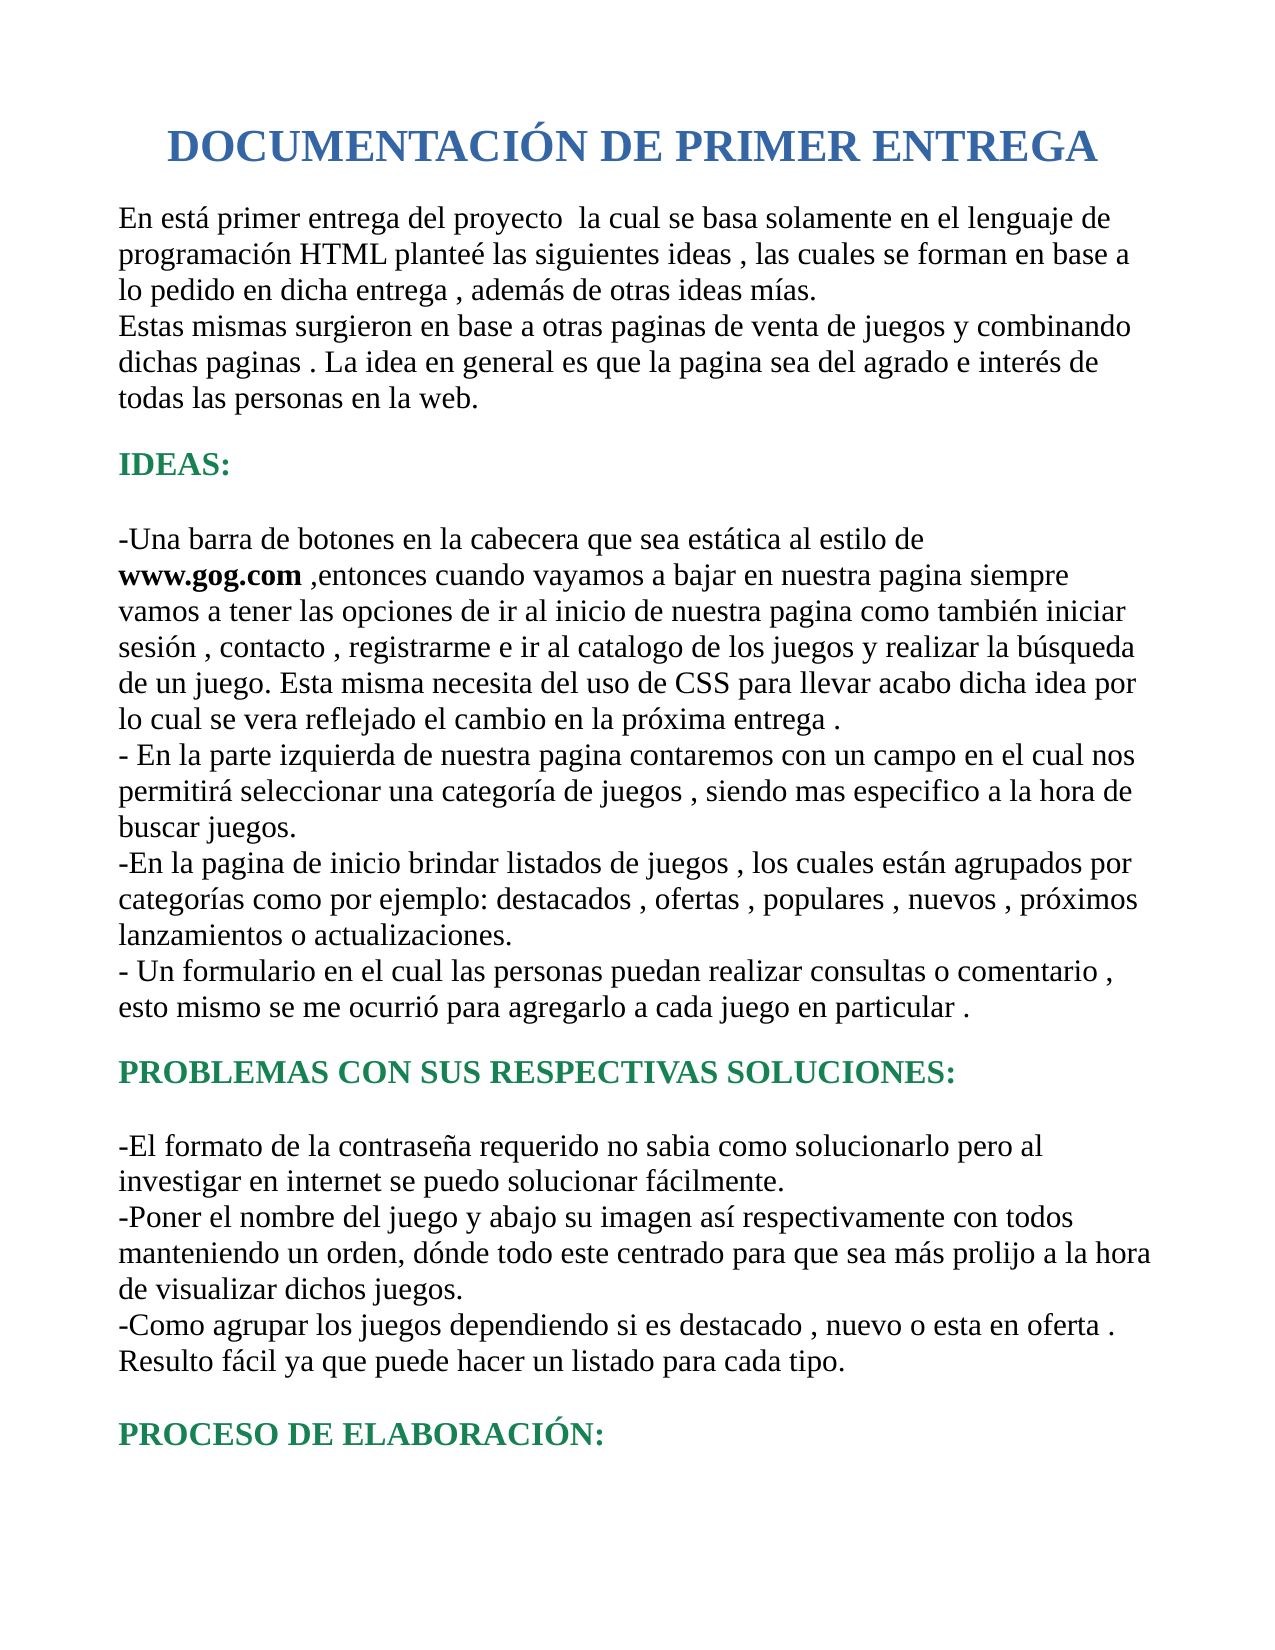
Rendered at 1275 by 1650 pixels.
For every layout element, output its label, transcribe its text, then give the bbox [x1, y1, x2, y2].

text -Una barra de botones en la cabecera que sea estática al estilo de www.gog.com ,entonces cuando vayamos a bajar en nuestra pagina siempre vamos a tener las opciones de ir al inicio de nuestra pagina como también iniciar sesión , contacto , registrarme e ir al catalogo de los juegos y realizar la búsqueda de un juego. Esta misma necesita del uso de CSS para llevar acabo dicha idea por lo cual se vera reflejado el cambio en la próxima entrega . [118, 521, 1157, 736]
text PROBLEMAS CON SUS RESPECTIVAS SOLUCIONES: [118, 1052, 1157, 1091]
text Estas mismas surgieron en base a otras paginas de venta de juegos y combinando dichas paginas . La idea en general es que la pagina sea del agrado e interés de todas las personas en la web. [118, 307, 1157, 415]
text -En la pagina de inicio brindar listados de juegos , los cuales están agrupados por categorías como por ejemplo: destacados , ofertas , populares , nuevos , próximos lanzamientos o actualizaciones. [118, 844, 1157, 952]
text - Un formulario en el cual las personas puedan realizar consultas o comentario , esto mismo se me ocurrió para agregarlo a cada juego en particular . [118, 952, 1157, 1024]
text IDEAS: [118, 444, 1157, 482]
text En está primer entrega del proyecto la cual se basa solamente en el lenguaje de programación HTML planteé las siguientes ideas , las cuales se forman en base a lo pedido en dicha entrega , además de otras ideas mías. [118, 199, 1157, 307]
text -El formato de la contraseña requerido no sabia como solucionarlo pero al investigar en internet se puedo solucionar fácilmente. [118, 1127, 1157, 1199]
text DOCUMENTACIÓN DE PRIMER ENTREGA [118, 118, 1157, 171]
text -Como agrupar los juegos dependiendo si es destacado , nuevo o esta en oferta . Resulto fácil ya que puede hacer un listado para cada tipo. [118, 1306, 1157, 1378]
text - En la parte izquierda de nuestra pagina contaremos con un campo en el cual nos permitirá seleccionar una categoría de juegos , siendo mas especifico a la hora de buscar juegos. [118, 736, 1157, 844]
text -Poner el nombre del juego y abajo su imagen así respectivamente con todos manteniendo un orden, dónde todo este centrado para que sea más prolijo a la hora de visualizar dichos juegos. [118, 1199, 1157, 1306]
text PROCESO DE ELABORACIÓN: [118, 1414, 1157, 1453]
